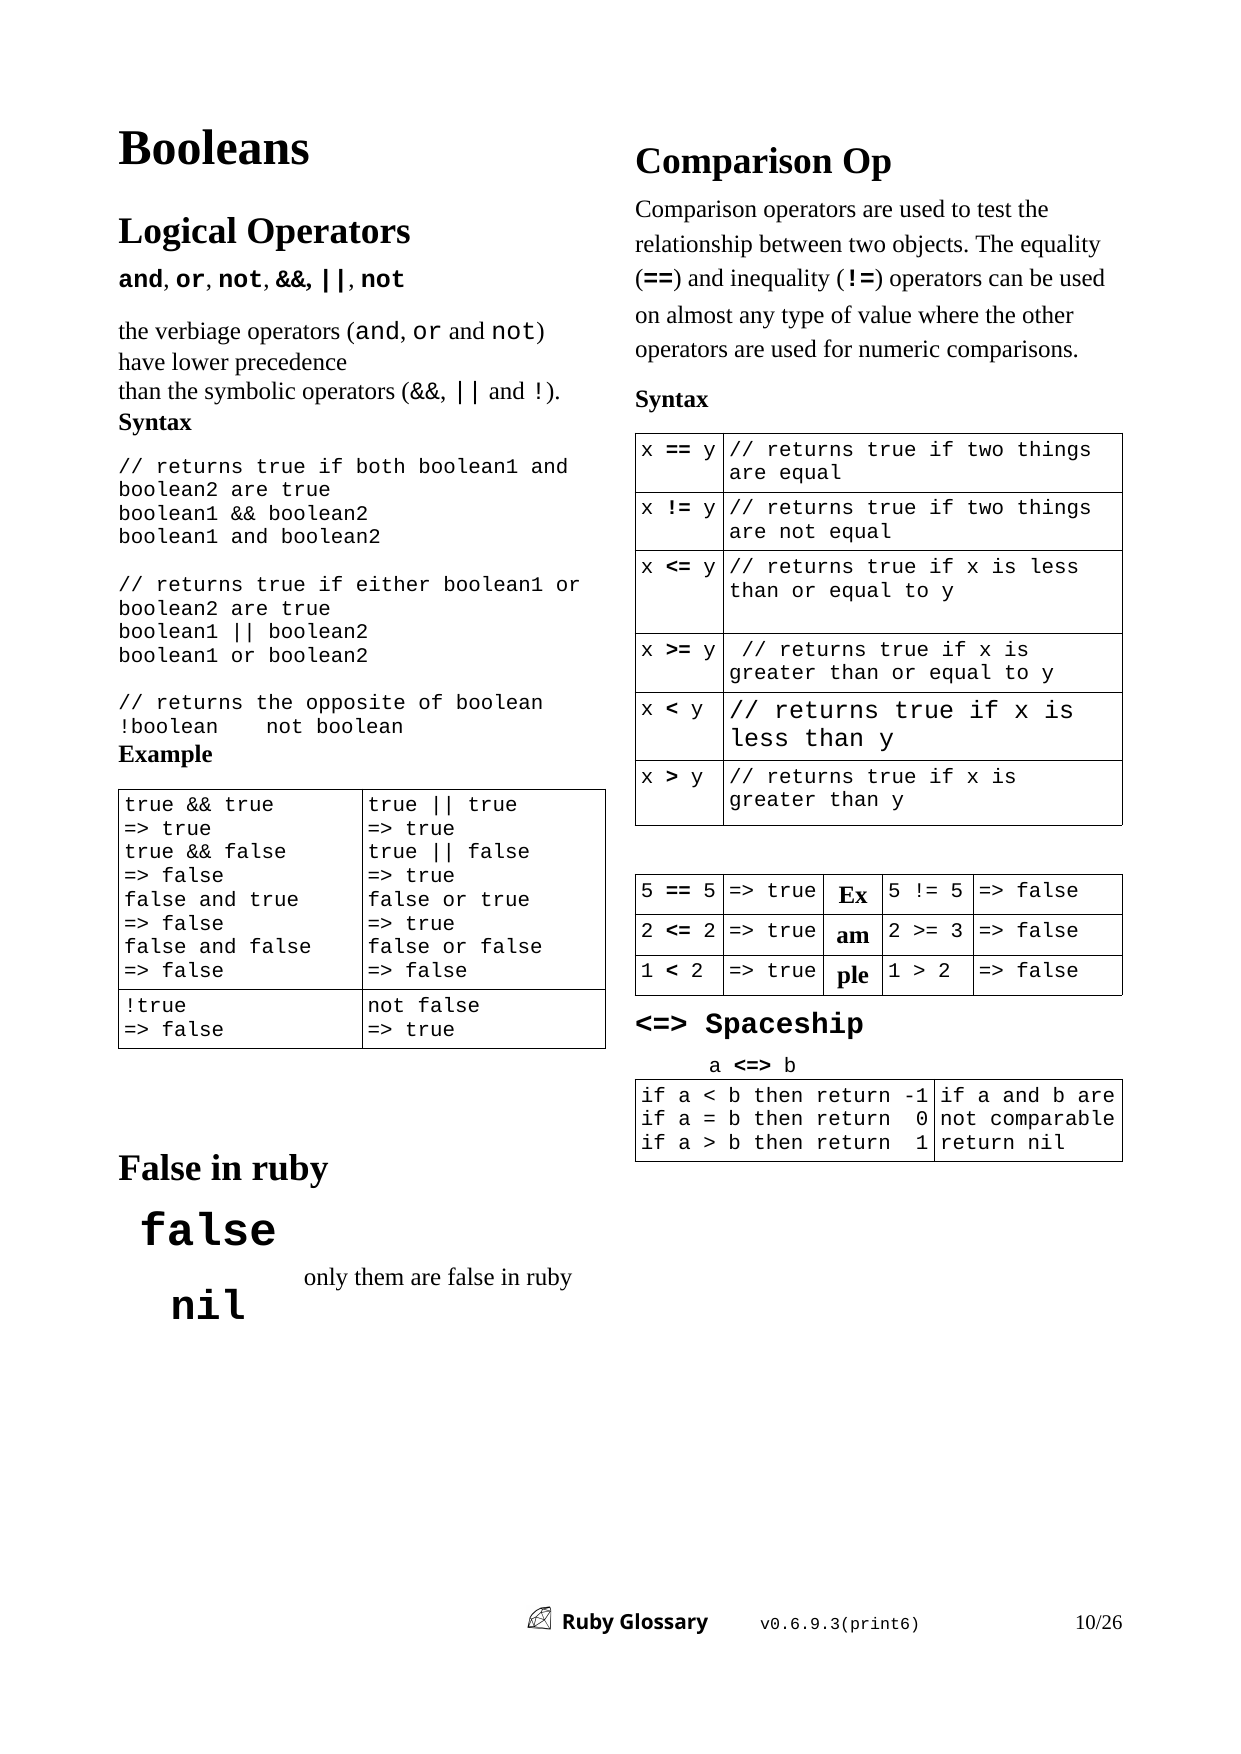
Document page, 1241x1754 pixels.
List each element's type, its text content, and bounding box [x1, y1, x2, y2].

table_header 5 != 5 [883, 875, 973, 914]
table_cell // returns true if two things are not equal [724, 493, 1122, 550]
table_cell 1 < 2 [636, 956, 723, 995]
table_cell x > y [636, 761, 723, 825]
table_header x == y [636, 434, 723, 492]
table_header => true [724, 875, 823, 914]
text and, or, not, &&, ||, not [118, 264, 605, 295]
table_cell x != y [636, 493, 723, 550]
text boolean1 and boolean2 [118, 527, 605, 550]
table_cell // returns true if x is greater than or equal to y [724, 634, 1122, 692]
table_cell 2 >= 3 [883, 915, 973, 954]
table_header // returns true if two things are equal [724, 434, 1122, 492]
table_cell ple [824, 956, 882, 995]
table_cell // returns true if x is greater than y [724, 761, 1122, 825]
subtitle Booleans [118, 118, 605, 176]
table_cell x <= y [636, 551, 723, 633]
subtitle Comparison Op [635, 139, 1122, 182]
table_cell 2 <= 2 [636, 915, 723, 954]
text // returns the opposite of boolean [118, 692, 605, 716]
subtitle Logical Operators [118, 209, 605, 252]
text Syntax [635, 384, 1122, 412]
subtitle False in ruby [118, 1145, 605, 1188]
table_cell nil [118, 1279, 298, 1352]
text have lower precedence [118, 347, 605, 376]
text !boolean not boolean [118, 716, 605, 739]
table_header => false [974, 875, 1122, 914]
table_cell => true [724, 915, 823, 954]
table_header false [118, 1201, 298, 1279]
table_cell not false => true [363, 990, 605, 1048]
table_header if a and b are not comparable return nil [935, 1080, 1122, 1161]
text Comparison operators are used to test the relationship between two objects. The equality (==) and inequality (!=) operators can be used on almost any type of value where the other operators are used for numeric comparisons. [635, 194, 1122, 363]
text boolean1 or boolean2 [118, 645, 605, 668]
table_header Ex [824, 875, 882, 914]
text boolean1 || boolean2 [118, 621, 605, 645]
table_header only them are false in ruby [298, 1201, 605, 1352]
subtitle <=> Spaceship [635, 1009, 1122, 1043]
table_header true || true => true true || false => true false or true => true false or false => false [363, 790, 605, 989]
table_cell // returns true if x is less than y [724, 693, 1122, 760]
table_cell am [824, 915, 882, 954]
text Syntax [118, 407, 605, 435]
table_cell x >= y [636, 634, 723, 692]
table_cell !true => false [119, 990, 362, 1048]
table_cell => false [974, 915, 1122, 954]
picture [525, 1605, 552, 1630]
table_header if a < b then return -1 if a = b then return 0 if a > b then return 1 [636, 1080, 934, 1161]
text than the symbolic operators (&&, || and !). [118, 376, 605, 407]
text the verbiage operators (and, or and not) [118, 316, 605, 347]
text boolean1 && boolean2 [118, 503, 605, 527]
table_header true && true => true true && false => false false and true => false false and false => false [119, 790, 362, 989]
table_cell => false [974, 956, 1122, 995]
table_cell x < y [636, 693, 723, 760]
table_header 5 == 5 [636, 875, 723, 914]
text a <=> b [635, 1055, 1122, 1079]
text // returns true if either boolean1 or boolean2 are true [118, 574, 605, 621]
table_cell 1 > 2 [883, 956, 973, 995]
table_cell => true [724, 956, 823, 995]
text Example [118, 739, 605, 768]
table_cell // returns true if x is less than or equal to y [724, 551, 1122, 633]
text // returns true if both boolean1 and boolean2 are true [118, 456, 605, 503]
